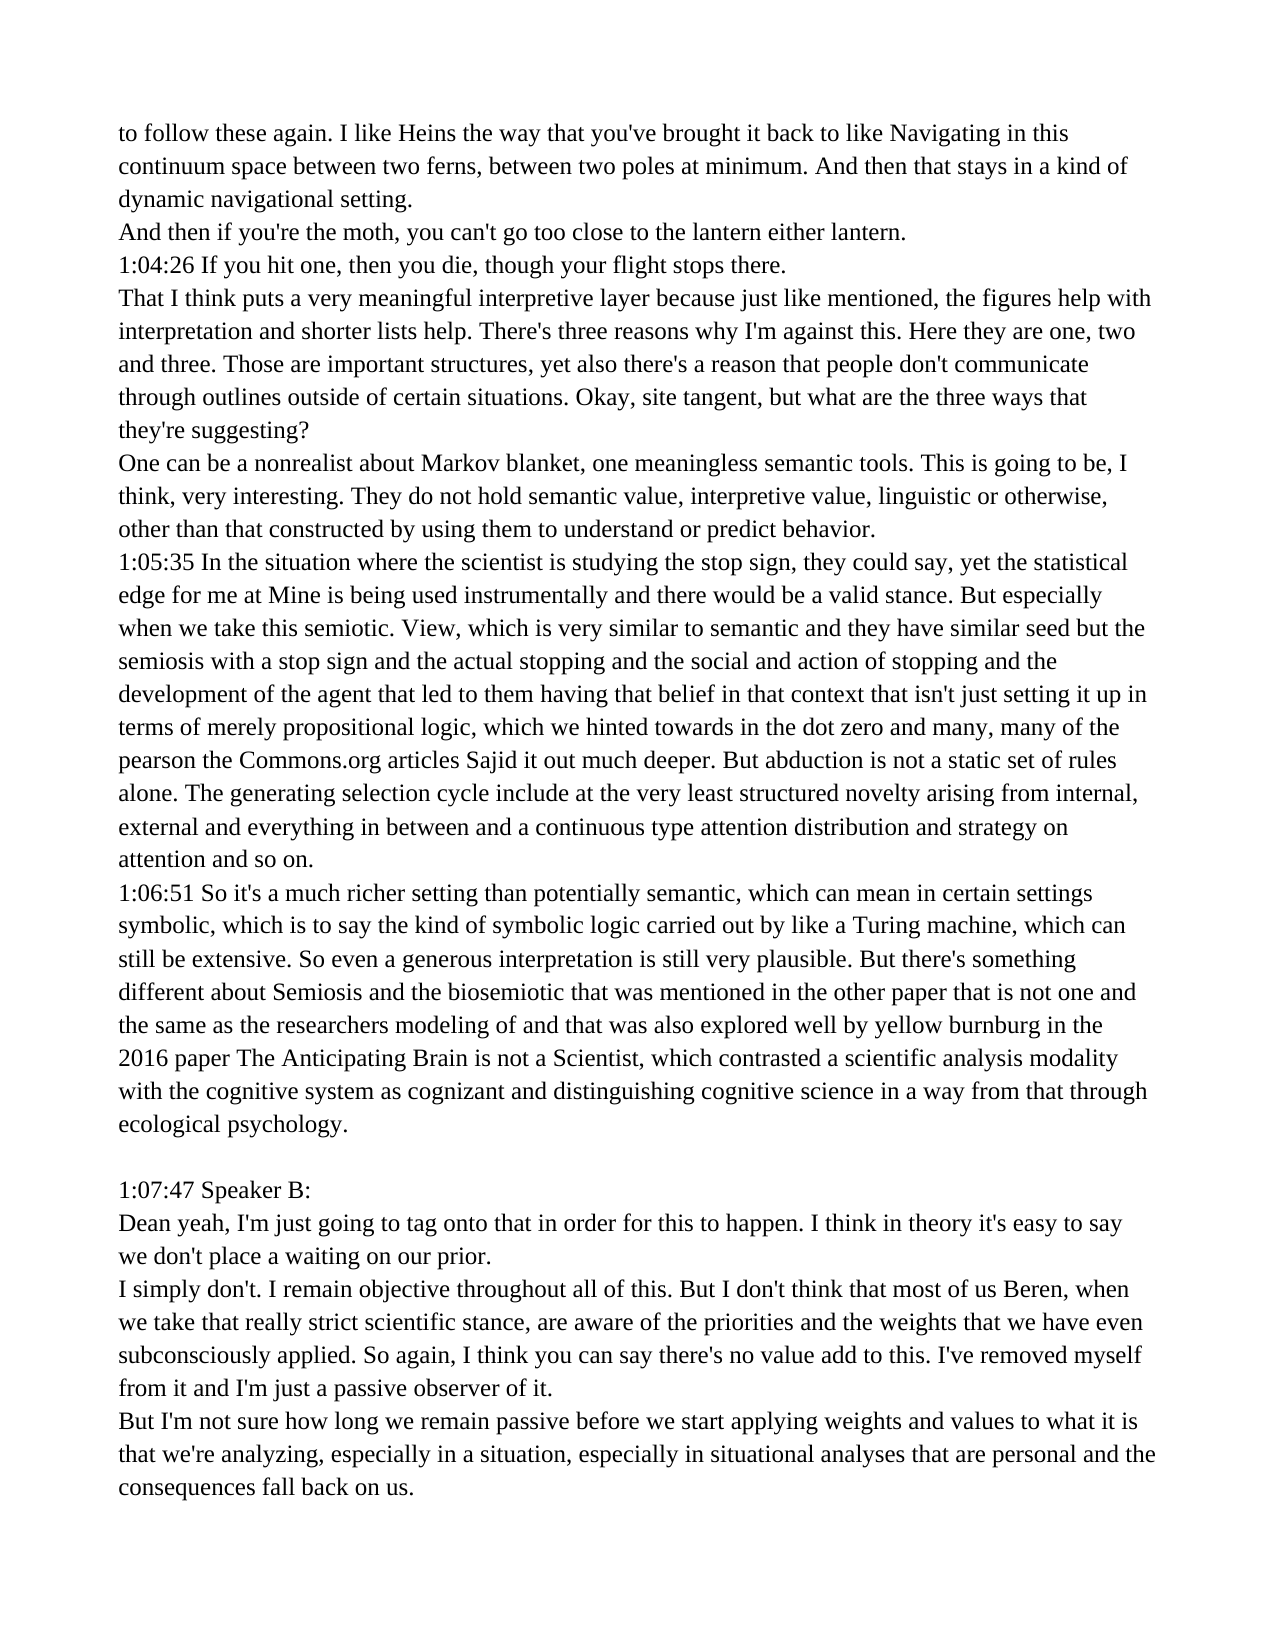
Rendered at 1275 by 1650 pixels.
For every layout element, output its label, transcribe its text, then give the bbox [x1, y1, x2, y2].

text 1:05:35 In the situation where the scientist is studying the stop sign, they could say, yet the statistical edge for me at Mine is being used instrumentally and there would be a valid stance. But especially when we take this semiotic. View, which is very similar to semantic and they have similar seed but the semiosis with a stop sign and the actual stopping and the social and action of stopping and the development of the agent that led to them having that belief in that context that isn't just setting it up in terms of merely propositional logic, which we hinted towards in the dot zero and many, many of the pearson the Commons.org articles Sajid it out much deeper. But abduction is not a static set of rules alone. The generating selection cycle include at the very least structured novelty arising from internal, external and everything in between and a continuous type attention distribution and strategy on attention and so on. [118, 547, 1157, 873]
text Dean yeah, I'm just going to tag onto that in order for this to happen. I think in theory it's easy to say we don't place a waiting on our prior. [118, 1208, 1157, 1269]
text 1:07:47 Speaker B: [118, 1175, 1157, 1203]
text One can be a nonrealist about Markov blanket, one meaningless semantic tools. This is going to be, I think, very interesting. They do not hold semantic value, interpretive value, linguistic or otherwise, other than that constructed by using them to understand or predict behavior. [118, 448, 1157, 543]
text 1:06:51 So it's a much richer setting than potentially semantic, which can mean in certain settings symbolic, which is to say the kind of symbolic logic carried out by like a Turing machine, which can still be extensive. So even a generous interpretation is still very plausible. But there's something different about Semiosis and the biosemiotic that was mentioned in the other paper that is not one and the same as the researchers modeling of and that was also explored well by yellow burnburg in the 2016 paper The Anticipating Brain is not a Scientist, which contrasted a scientific analysis modality with the cognitive system as cognizant and distinguishing cognitive science in a way from that through ecological psychology. [118, 878, 1157, 1137]
text to follow these again. I like Heins the way that you've brought it back to like Navigating in this continuum space between two ferns, between two poles at minimum. And then that stays in a kind of dynamic navigational setting. [118, 118, 1157, 213]
text And then if you're the moth, you can't go too close to the lantern either lantern. [118, 217, 1157, 246]
text That I think puts a very meaningful interpretive layer because just like mentioned, the figures help with interpretation and shorter lists help. There's three reasons why I'm against this. Here they are one, two and three. Those are important structures, yet also there's a reason that people don't communicate through outlines outside of certain situations. Okay, site tangent, but what are the three ways that they're suggesting? [118, 283, 1157, 444]
text I simply don't. I remain objective throughout all of this. But I don't think that most of us Beren, when we take that really strict scientific stance, are aware of the priorities and the weights that we have even subconsciously applied. So again, I think you can say there's no value add to this. I've removed myself from it and I'm just a passive observer of it. [118, 1274, 1157, 1402]
text But I'm not sure how long we remain passive before we start applying weights and values to what it is that we're analyzing, especially in a situation, especially in situational analyses that are personal and the consequences fall back on us. [118, 1406, 1157, 1501]
text 1:04:26 If you hit one, then you die, though your flight stops there. [118, 250, 1157, 279]
